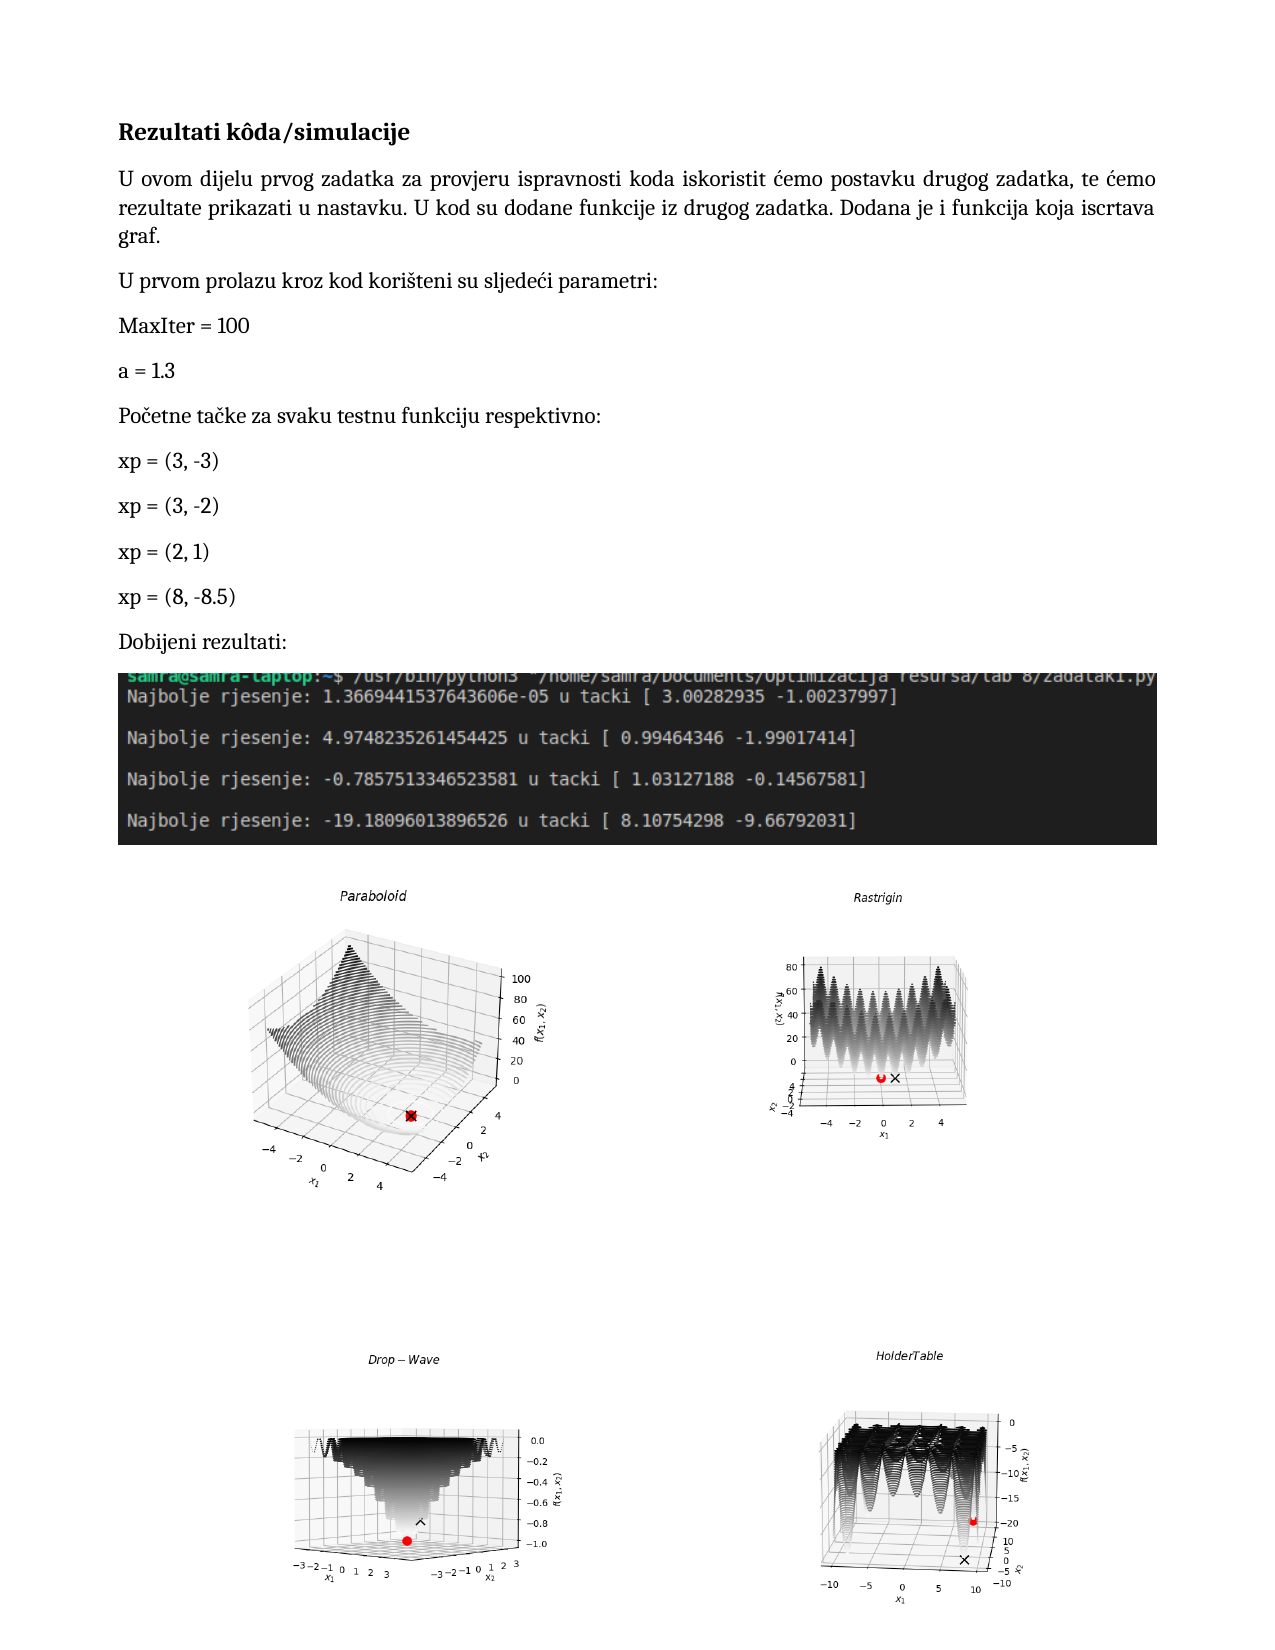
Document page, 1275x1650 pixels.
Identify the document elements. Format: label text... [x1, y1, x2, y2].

text MaxIter = 100 [118, 313, 1157, 339]
text xp = (3, -2) [118, 493, 1157, 520]
text xp = (8, -8.5) [118, 583, 1157, 610]
picture [689, 1328, 1119, 1650]
text xp = (3, -3) [118, 448, 1157, 474]
text a = 1.3 [118, 358, 1157, 384]
picture [659, 869, 1085, 1189]
picture [123, 863, 611, 1230]
text U ovom dijelu prvog zadatka za provjeru ispravnosti koda iskoristit ćemo postavku drugog zadatka, te ćemo rezultate prikazati u nastavku. U kod su dodane funkcije iz drugog zadatka. Dodana je i funkcija koja iscrtava graf. [118, 166, 1157, 249]
text Rezultati kôda/simulacije [118, 118, 1157, 147]
text xp = (2, 1) [118, 538, 1157, 565]
picture [118, 673, 1157, 845]
text U prvom prolazu kroz kod korišteni su sljedeći parametri: [118, 268, 1157, 294]
text Dobijeni rezultati: [118, 629, 1157, 655]
text Početne tačke za svaku testnu funkciju respektivno: [118, 403, 1157, 429]
picture [185, 1331, 611, 1650]
